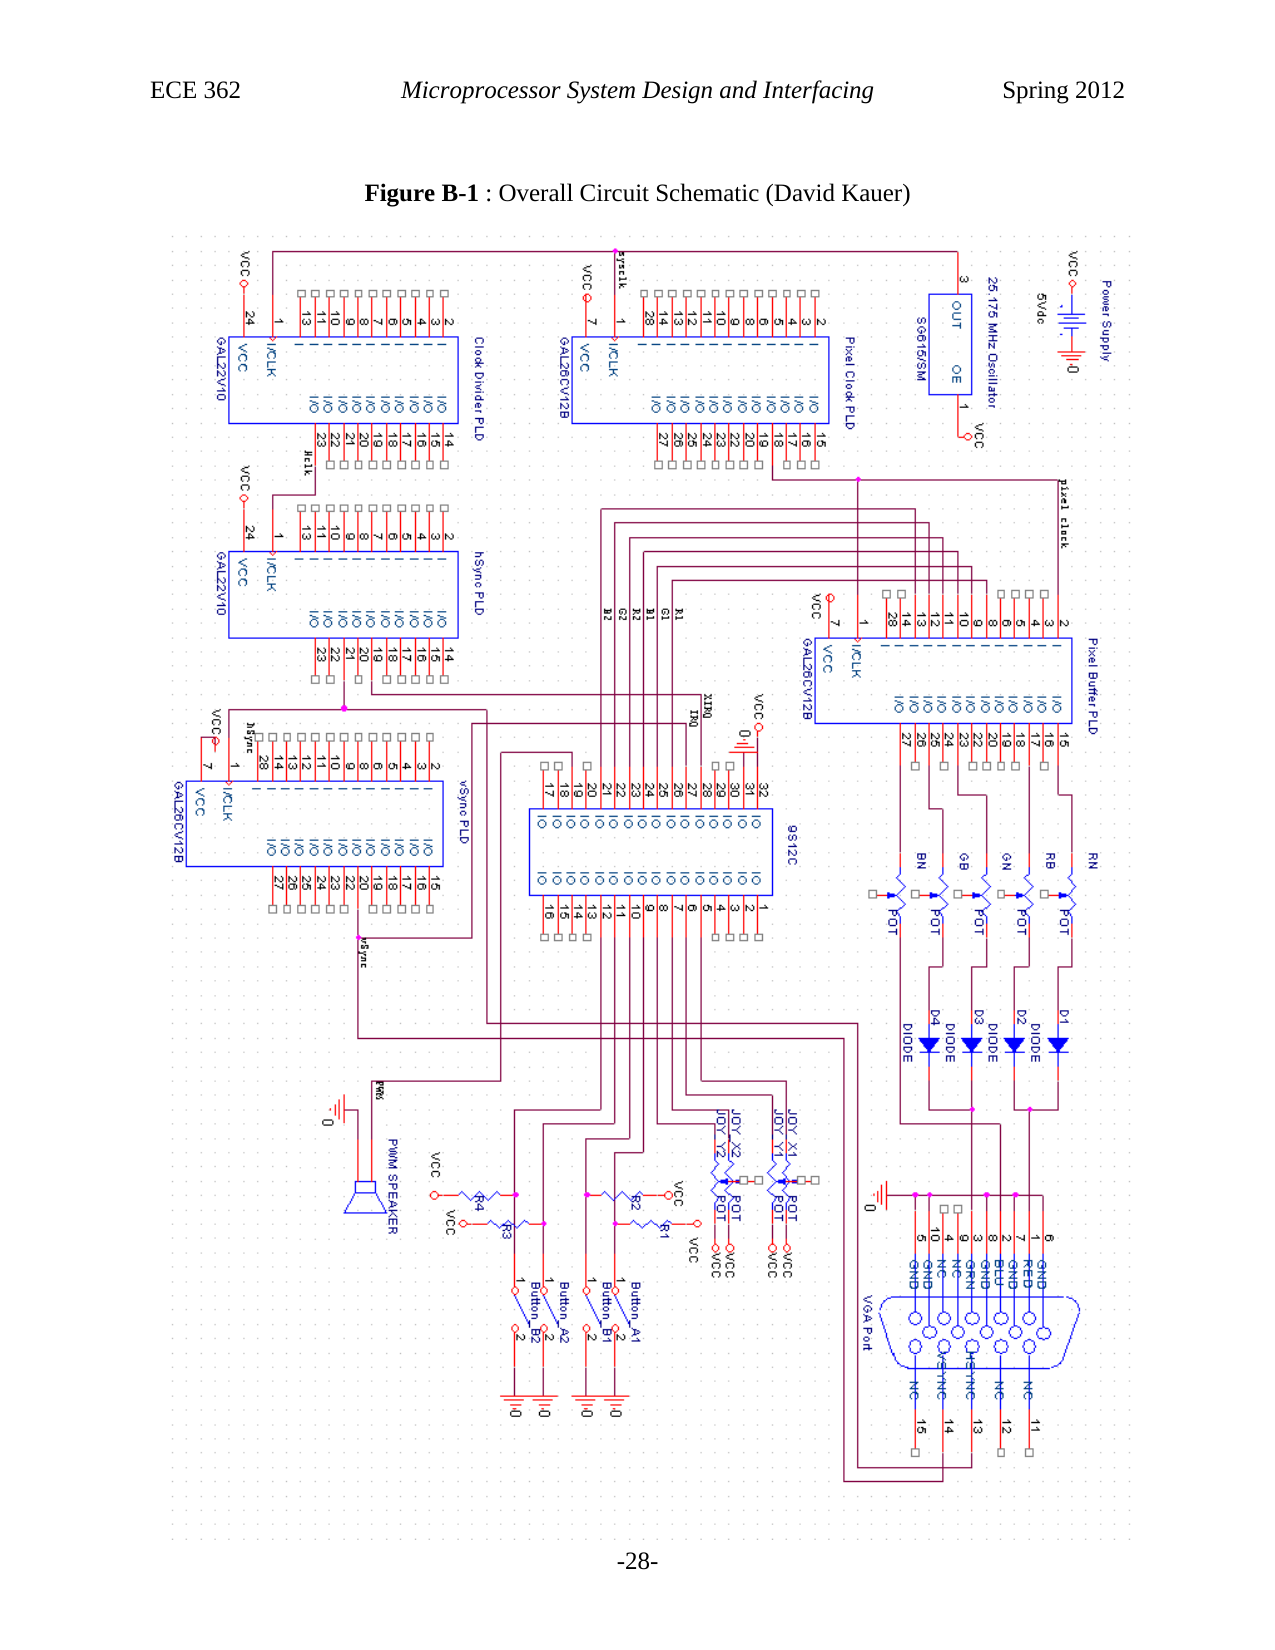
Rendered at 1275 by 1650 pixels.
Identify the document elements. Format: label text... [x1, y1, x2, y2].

text Figure B-1 : Overall Circuit Schematic (David Kauer) [150, 178, 1125, 207]
picture [162, 232, 1134, 1540]
